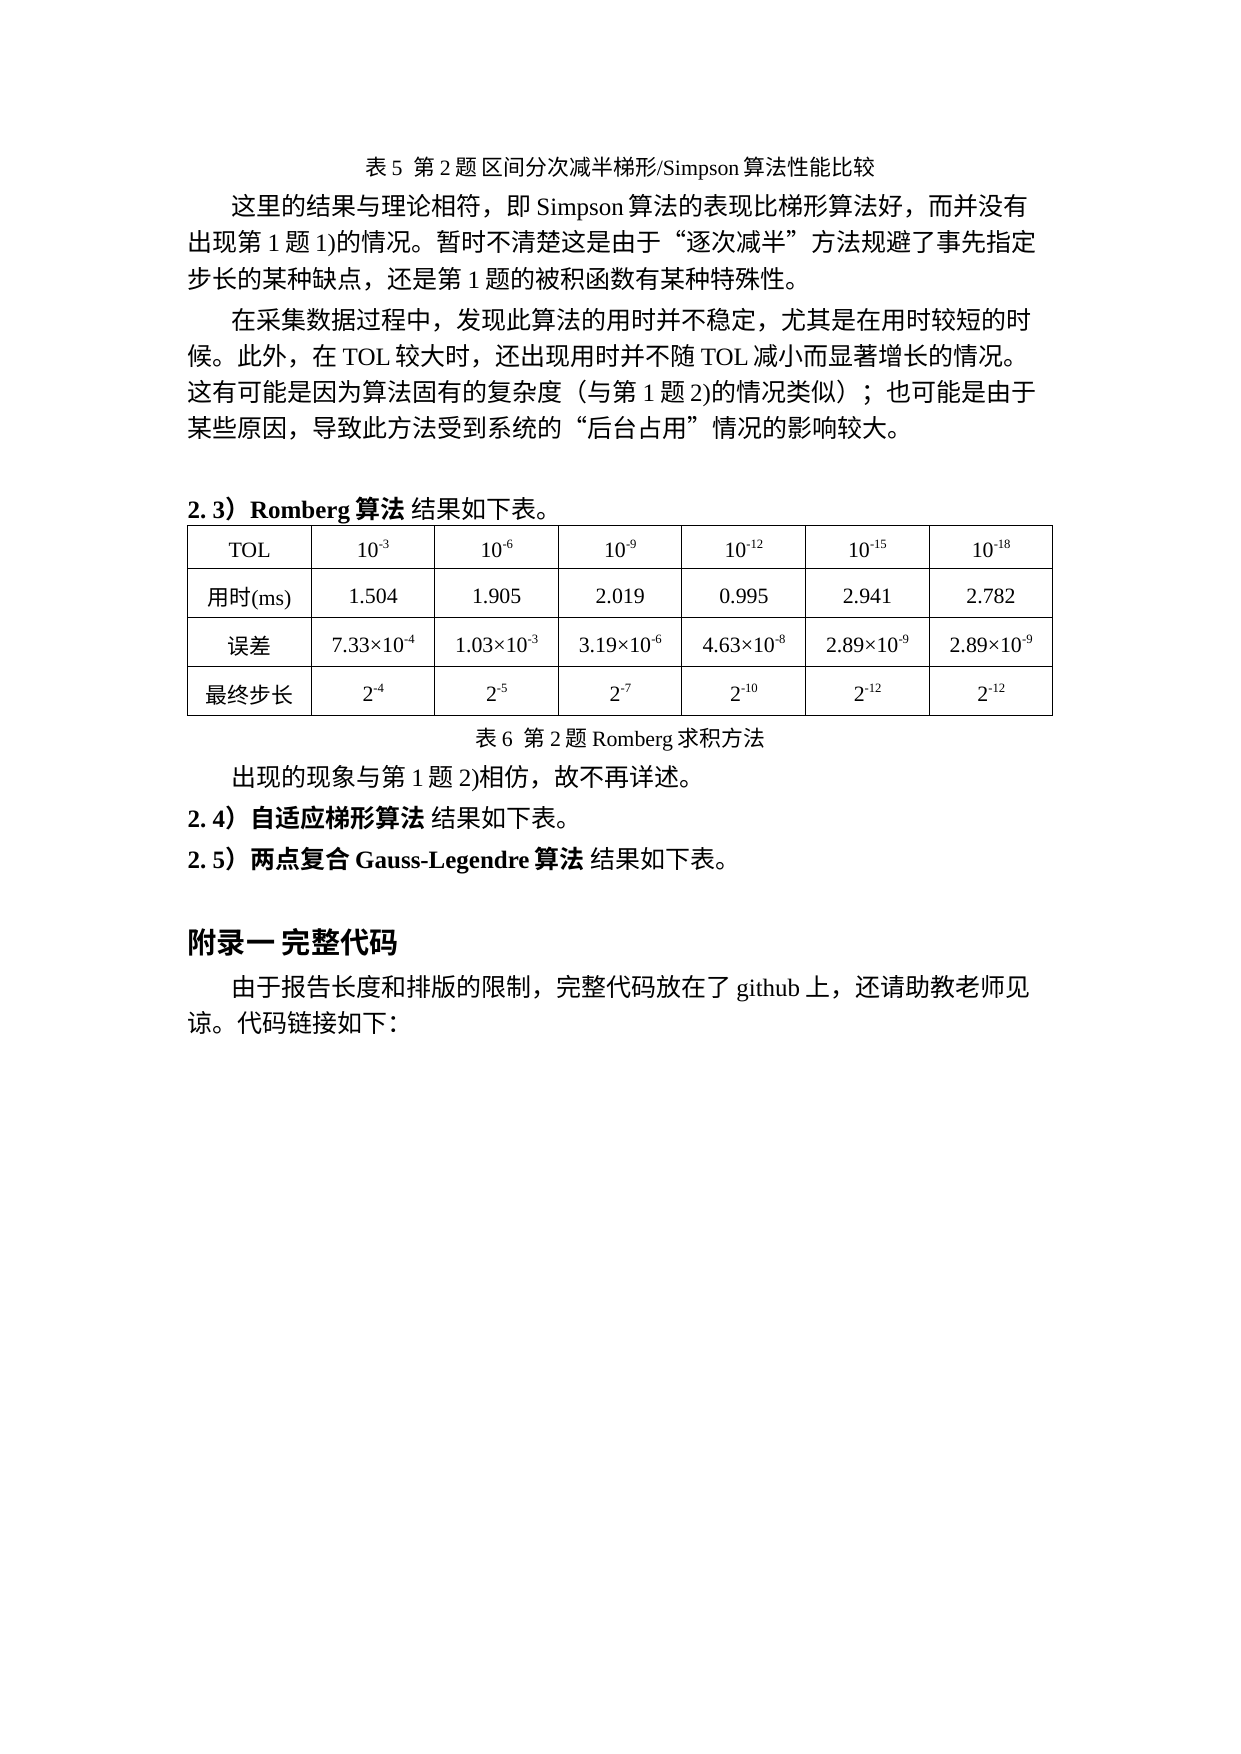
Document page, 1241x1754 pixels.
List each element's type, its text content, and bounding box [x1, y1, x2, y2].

table_cell 2.019 [559, 569, 681, 617]
table_cell 2-10 [682, 667, 805, 715]
text 这里的结果与理论相符，即Simpson算法的表现比梯形算法好，而并没有出现第1题1)的情况。暂时不清楚这是由于“逐次减半”方法规避了事先指定步长的某种缺点，还是第1题的被积函数有某种特殊性。 [187, 187, 1053, 295]
table_header 10-3 [312, 526, 434, 568]
text 2. 3）Romberg算法 结果如下表。 [187, 489, 1053, 525]
text 2. 5）两点复合Gauss-Legendre算法 结果如下表。 [187, 840, 1053, 876]
table_cell 1.03×10-3 [435, 618, 558, 666]
table_header 10-15 [806, 526, 929, 568]
table_cell 2.89×10-9 [930, 618, 1052, 666]
text 在采集数据过程中，发现此算法的用时并不稳定，尤其是在用时较短的时候。此外，在TOL较大时，还出现用时并不随TOL减小而显著增长的情况。这有可能是因为算法固有的复杂度（与第1题2)的情况类似）；也可能是由于某些原因，导致此方法受到系统的“后台占用”情况的影响较大。 [187, 300, 1053, 445]
text 出现的现象与第1题2)相仿，故不再详述。 [187, 758, 1053, 794]
table_cell 用时(ms) [188, 569, 311, 617]
table_cell 2-5 [435, 667, 558, 715]
table_cell 2.782 [930, 569, 1052, 617]
text 表6 第2题 Romberg求积方法 [187, 721, 1053, 753]
table_cell 4.63×10-8 [682, 618, 805, 666]
table_header TOL [188, 526, 311, 568]
table_header 10-6 [435, 526, 558, 568]
table_cell 1.504 [312, 569, 434, 617]
table_cell 误差 [188, 618, 311, 666]
table_cell 2-4 [312, 667, 434, 715]
table_header 10-18 [930, 526, 1052, 568]
text 表5 第2题 区间分次减半梯形/Simpson算法性能比较 [187, 150, 1053, 182]
table_cell 7.33×10-4 [312, 618, 434, 666]
table_cell 最终步长 [188, 667, 311, 715]
table_cell 2-12 [930, 667, 1052, 715]
text 附录一 完整代码 [187, 920, 1053, 962]
table_cell 0.995 [682, 569, 805, 617]
table_cell 2.941 [806, 569, 929, 617]
text 由于报告长度和排版的限制，完整代码放在了github上，还请助教老师见谅。代码链接如下： [187, 967, 1053, 1040]
text 2. 4）自适应梯形算法 结果如下表。 [187, 799, 1053, 835]
table_cell 3.19×10-6 [559, 618, 681, 666]
table_cell 2-7 [559, 667, 681, 715]
table_cell 1.905 [435, 569, 558, 617]
table_cell 2.89×10-9 [806, 618, 929, 666]
table_header 10-12 [682, 526, 805, 568]
table_cell 2-12 [806, 667, 929, 715]
table_header 10-9 [559, 526, 681, 568]
